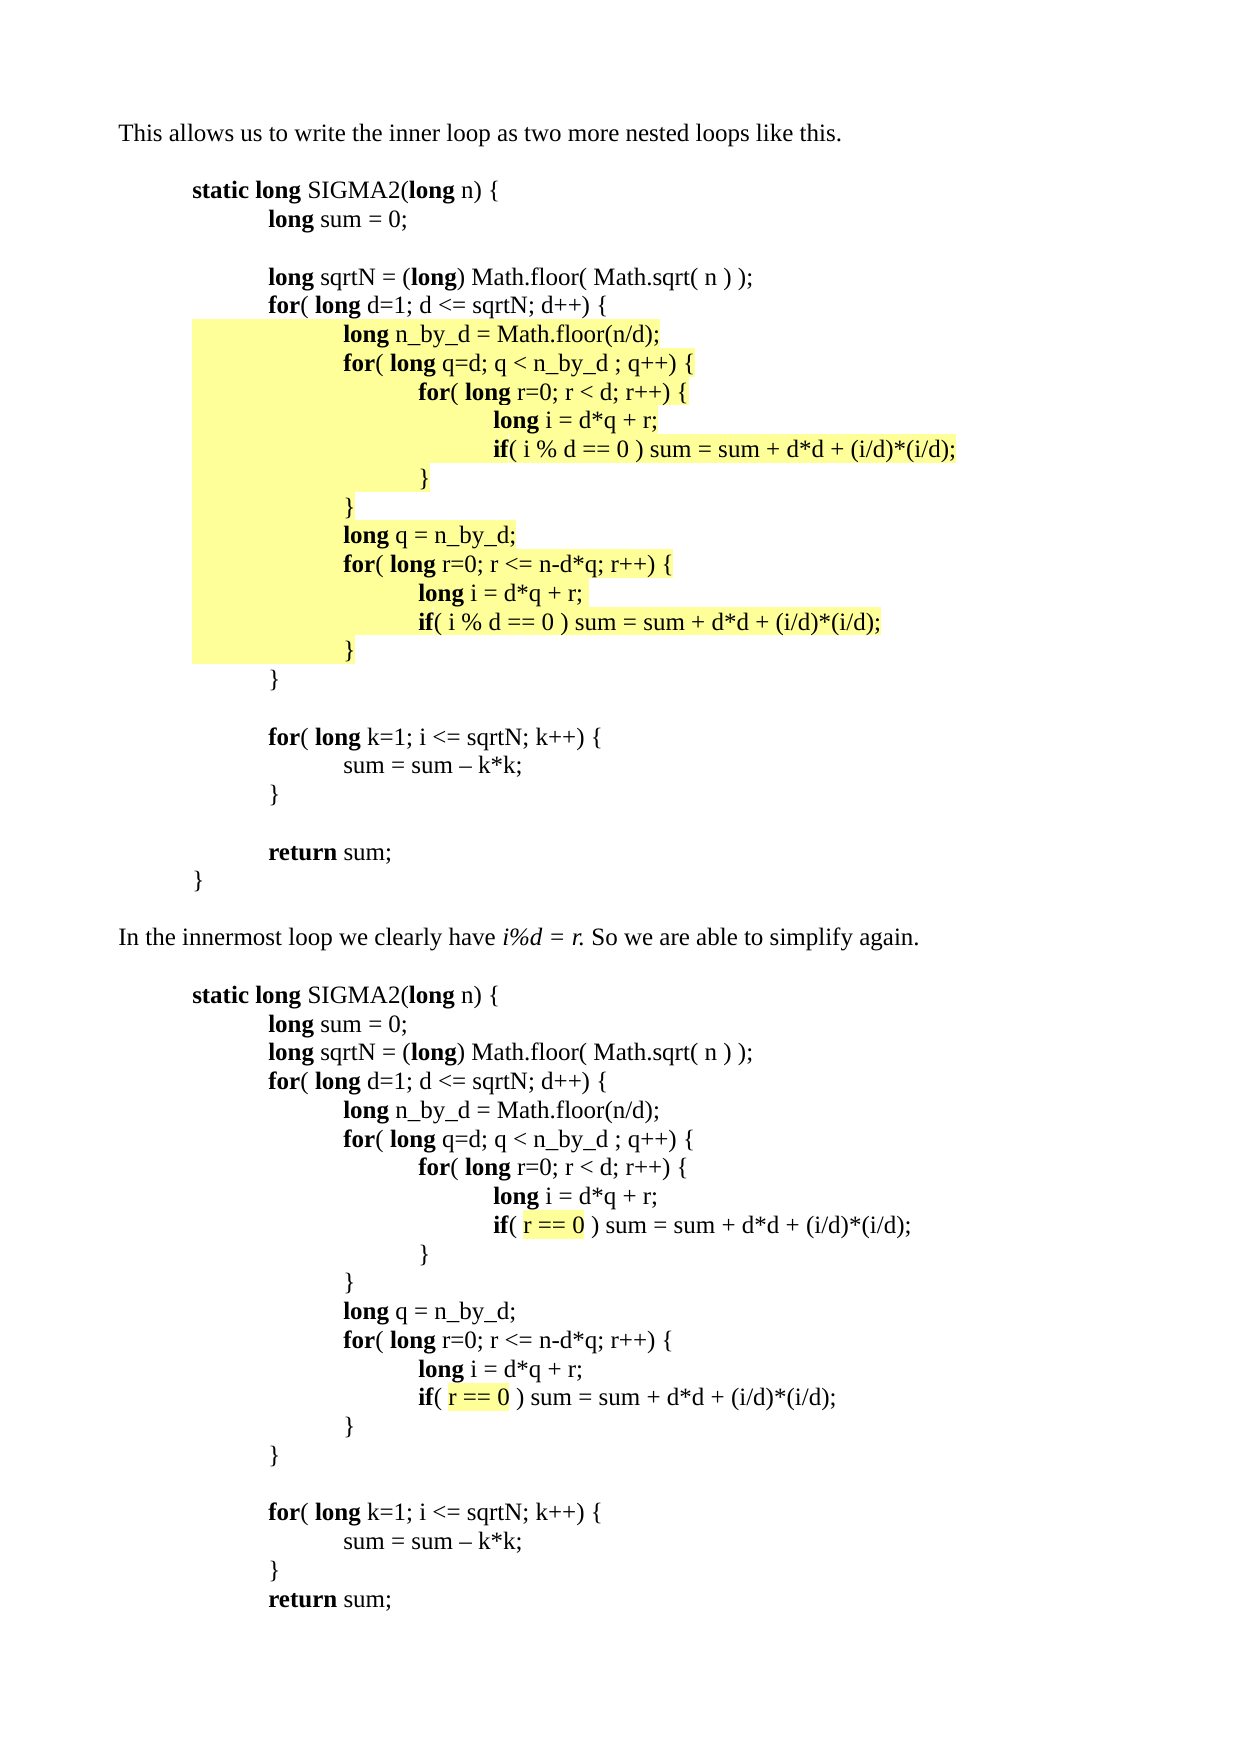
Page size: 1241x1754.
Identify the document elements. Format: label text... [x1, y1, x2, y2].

text return sum; [192, 1584, 1122, 1612]
text long n_by_d = Math.floor(n/d); [192, 319, 1122, 348]
text } [192, 492, 1122, 520]
text long sum = 0; [192, 204, 1122, 233]
text long i = d*q + r; [192, 1181, 1122, 1210]
text sum = sum – k*k; [192, 1526, 1122, 1555]
text long q = n_by_d; [192, 520, 1122, 549]
text long i = d*q + r; [192, 405, 1122, 434]
text } [192, 1440, 1122, 1469]
text long q = n_by_d; [192, 1296, 1122, 1325]
text This allows us to write the inner loop as two more nested loops like this. [118, 118, 1122, 147]
text for( long d=1; d <= sqrtN; d++) { [192, 1066, 1122, 1095]
text if( i % d == 0 ) sum = sum + d*d + (i/d)*(i/d); [192, 434, 1122, 463]
text for( long k=1; i <= sqrtN; k++) { [192, 1497, 1122, 1526]
text } [192, 1267, 1122, 1296]
text static long SIGMA2(long n) { [192, 980, 1122, 1009]
text } [192, 1411, 1122, 1440]
text } [192, 664, 1122, 693]
text if( r == 0 ) sum = sum + d*d + (i/d)*(i/d); [192, 1210, 1122, 1239]
text static long SIGMA2(long n) { [192, 175, 1122, 204]
text long sqrtN = (long) Math.floor( Math.sqrt( n ) ); [192, 262, 1122, 290]
text long sqrtN = (long) Math.floor( Math.sqrt( n ) ); [192, 1037, 1122, 1066]
text } [192, 865, 1122, 894]
text } [192, 779, 1122, 808]
text long n_by_d = Math.floor(n/d); [192, 1095, 1122, 1124]
text In the innermost loop we clearly have i%d = r. So we are able to simplify again. [118, 922, 1122, 951]
text } [192, 463, 1122, 492]
text } [192, 1555, 1122, 1584]
text for( long r=0; r <= n-d*q; r++) { [192, 549, 1122, 578]
text for( long r=0; r <= n-d*q; r++) { [192, 1325, 1122, 1354]
text long i = d*q + r; [192, 1354, 1122, 1382]
text long sum = 0; [192, 1009, 1122, 1037]
text return sum; [192, 837, 1122, 865]
text long i = d*q + r; [192, 578, 1122, 607]
text for( long k=1; i <= sqrtN; k++) { [192, 722, 1122, 750]
text sum = sum – k*k; [192, 750, 1122, 779]
text for( long d=1; d <= sqrtN; d++) { [192, 290, 1122, 319]
text if( r == 0 ) sum = sum + d*d + (i/d)*(i/d); [192, 1382, 1122, 1411]
text for( long r=0; r < d; r++) { [192, 377, 1122, 405]
text for( long q=d; q < n_by_d ; q++) { [192, 1124, 1122, 1152]
text if( i % d == 0 ) sum = sum + d*d + (i/d)*(i/d); [192, 607, 1122, 635]
text } [192, 1239, 1122, 1267]
text } [192, 635, 1122, 664]
text for( long r=0; r < d; r++) { [192, 1152, 1122, 1181]
text for( long q=d; q < n_by_d ; q++) { [192, 348, 1122, 377]
